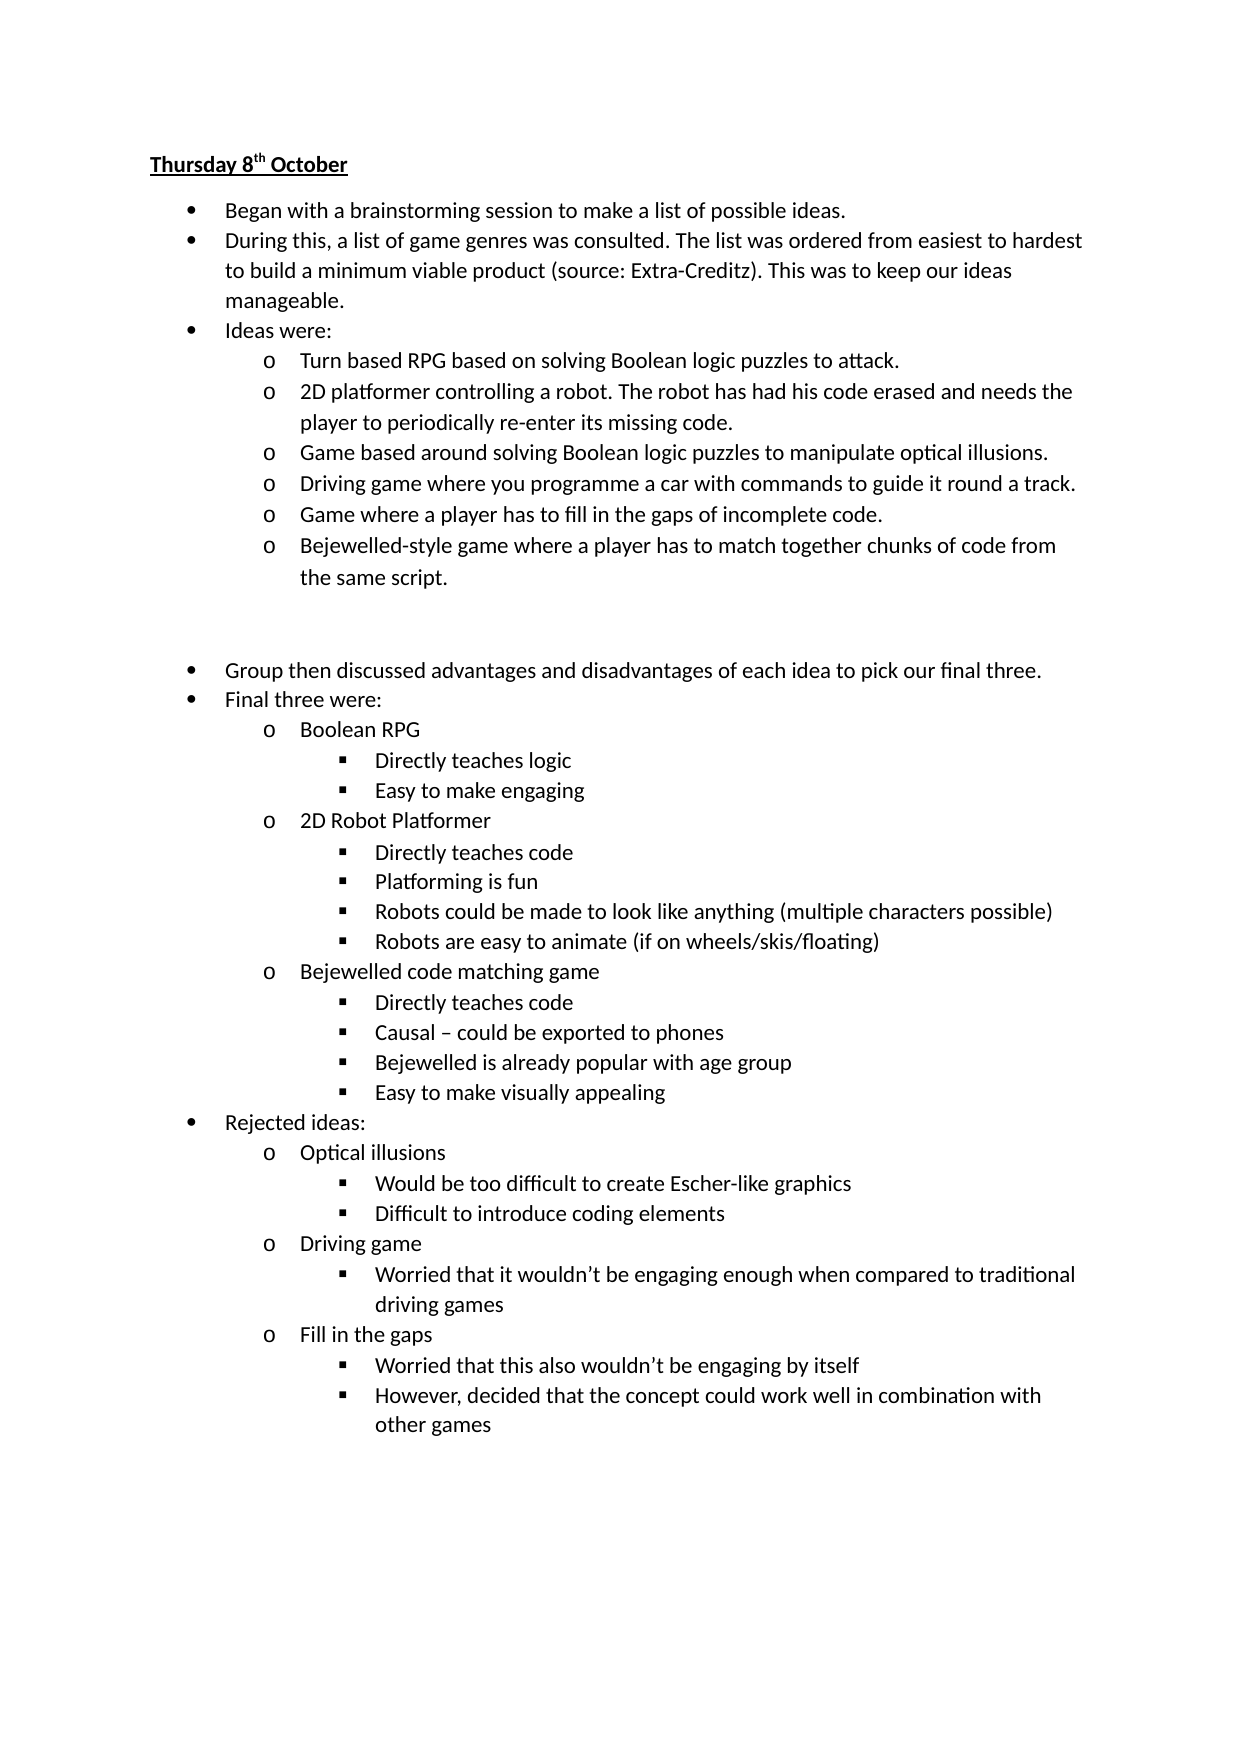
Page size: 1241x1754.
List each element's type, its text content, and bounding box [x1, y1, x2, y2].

list Directly teaches code [337, 988, 1090, 1016]
list Easy to make visually appealing [337, 1078, 1090, 1106]
list Group then discussed advantages and disadvantages of each idea to pick our final three. [187, 656, 1090, 684]
list Robots could be made to look like anything (multiple characters possible) [337, 897, 1090, 925]
list Driving game where you programme a car with commands to guide it round a track. [262, 469, 1090, 498]
list Optical illusions [262, 1138, 1090, 1167]
list Platforming is fun [337, 867, 1090, 896]
list Fill in the gaps [262, 1320, 1090, 1349]
list Causal – could be exported to phones [337, 1018, 1090, 1046]
list Game based around solving Boolean logic puzzles to manipulate optical illusions. [262, 438, 1090, 467]
list 2D Robot Platformer [262, 806, 1090, 836]
text Thursday 8th October [150, 150, 1090, 178]
list 2D platformer controlling a robot. The robot has had his code erased and needs the player to periodically re-enter its missing code. [262, 377, 1090, 436]
list Would be too difficult to create Escher-like graphics [337, 1169, 1090, 1197]
list Turn based RPG based on solving Boolean logic puzzles to attack. [262, 346, 1090, 375]
list Directly teaches logic [337, 747, 1090, 775]
list Robots are easy to animate (if on wheels/skis/floating) [337, 927, 1090, 955]
list Worried that it wouldn’t be engaging enough when compared to traditional driving games [337, 1260, 1090, 1318]
list Began with a brainstorming session to make a list of possible ideas. [187, 197, 1090, 224]
list However, decided that the concept could work well in combination with other games [337, 1381, 1090, 1439]
list Directly teaches code [337, 838, 1090, 866]
list Final three were: [187, 686, 1090, 714]
list Bejewelled is already popular with age group [337, 1048, 1090, 1076]
list Worried that this also wouldn’t be engaging by itself [337, 1351, 1090, 1379]
list Ideas were: [187, 316, 1090, 344]
list Bejewelled code matching game [262, 957, 1090, 986]
list Game where a player has to fill in the gaps of incomplete code. [262, 500, 1090, 529]
list Driving game [262, 1229, 1090, 1258]
list Rejected ideas: [187, 1108, 1090, 1136]
list Difficult to introduce coding elements [337, 1199, 1090, 1227]
list During this, a list of game genres was consulted. The list was ordered from easiest to hardest to build a minimum viable product (source: Extra-Creditz). This was to keep our ideas manageable. [187, 226, 1090, 314]
list Easy to make engaging [337, 777, 1090, 804]
list Boolean RPG [262, 716, 1090, 745]
list Bejewelled-style game where a player has to match together chunks of code from the same script. [262, 532, 1090, 591]
